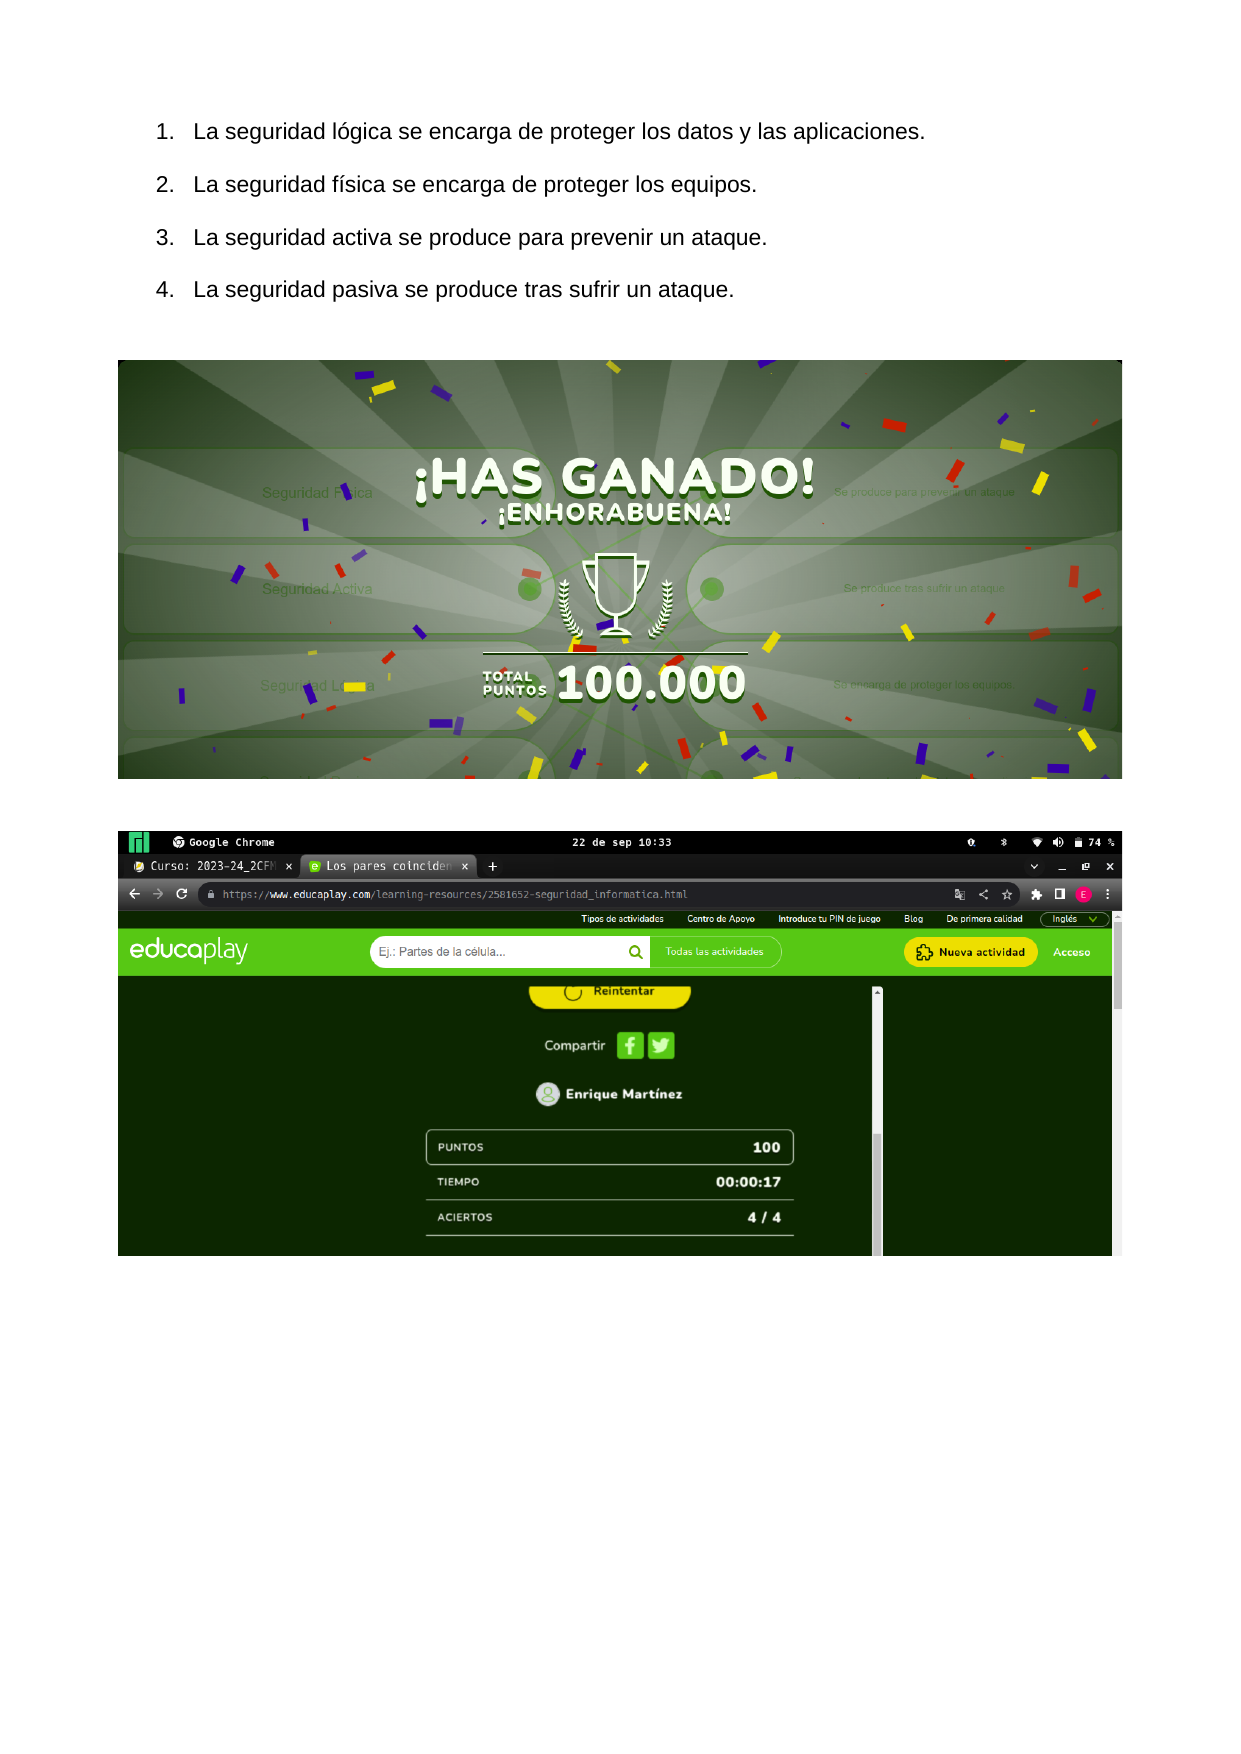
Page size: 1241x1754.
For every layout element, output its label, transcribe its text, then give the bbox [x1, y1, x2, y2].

list La seguridad física se encarga de proteger los equipos. [156, 171, 1122, 197]
list La seguridad activa se produce para prevenir un ataque. [156, 223, 1122, 250]
list La seguridad pasiva se produce tras sufrir un ataque. [156, 276, 1122, 303]
picture [118, 831, 1123, 1256]
picture [118, 360, 1123, 779]
list La seguridad lógica se encarga de proteger los datos y las aplicaciones. [156, 118, 1122, 144]
